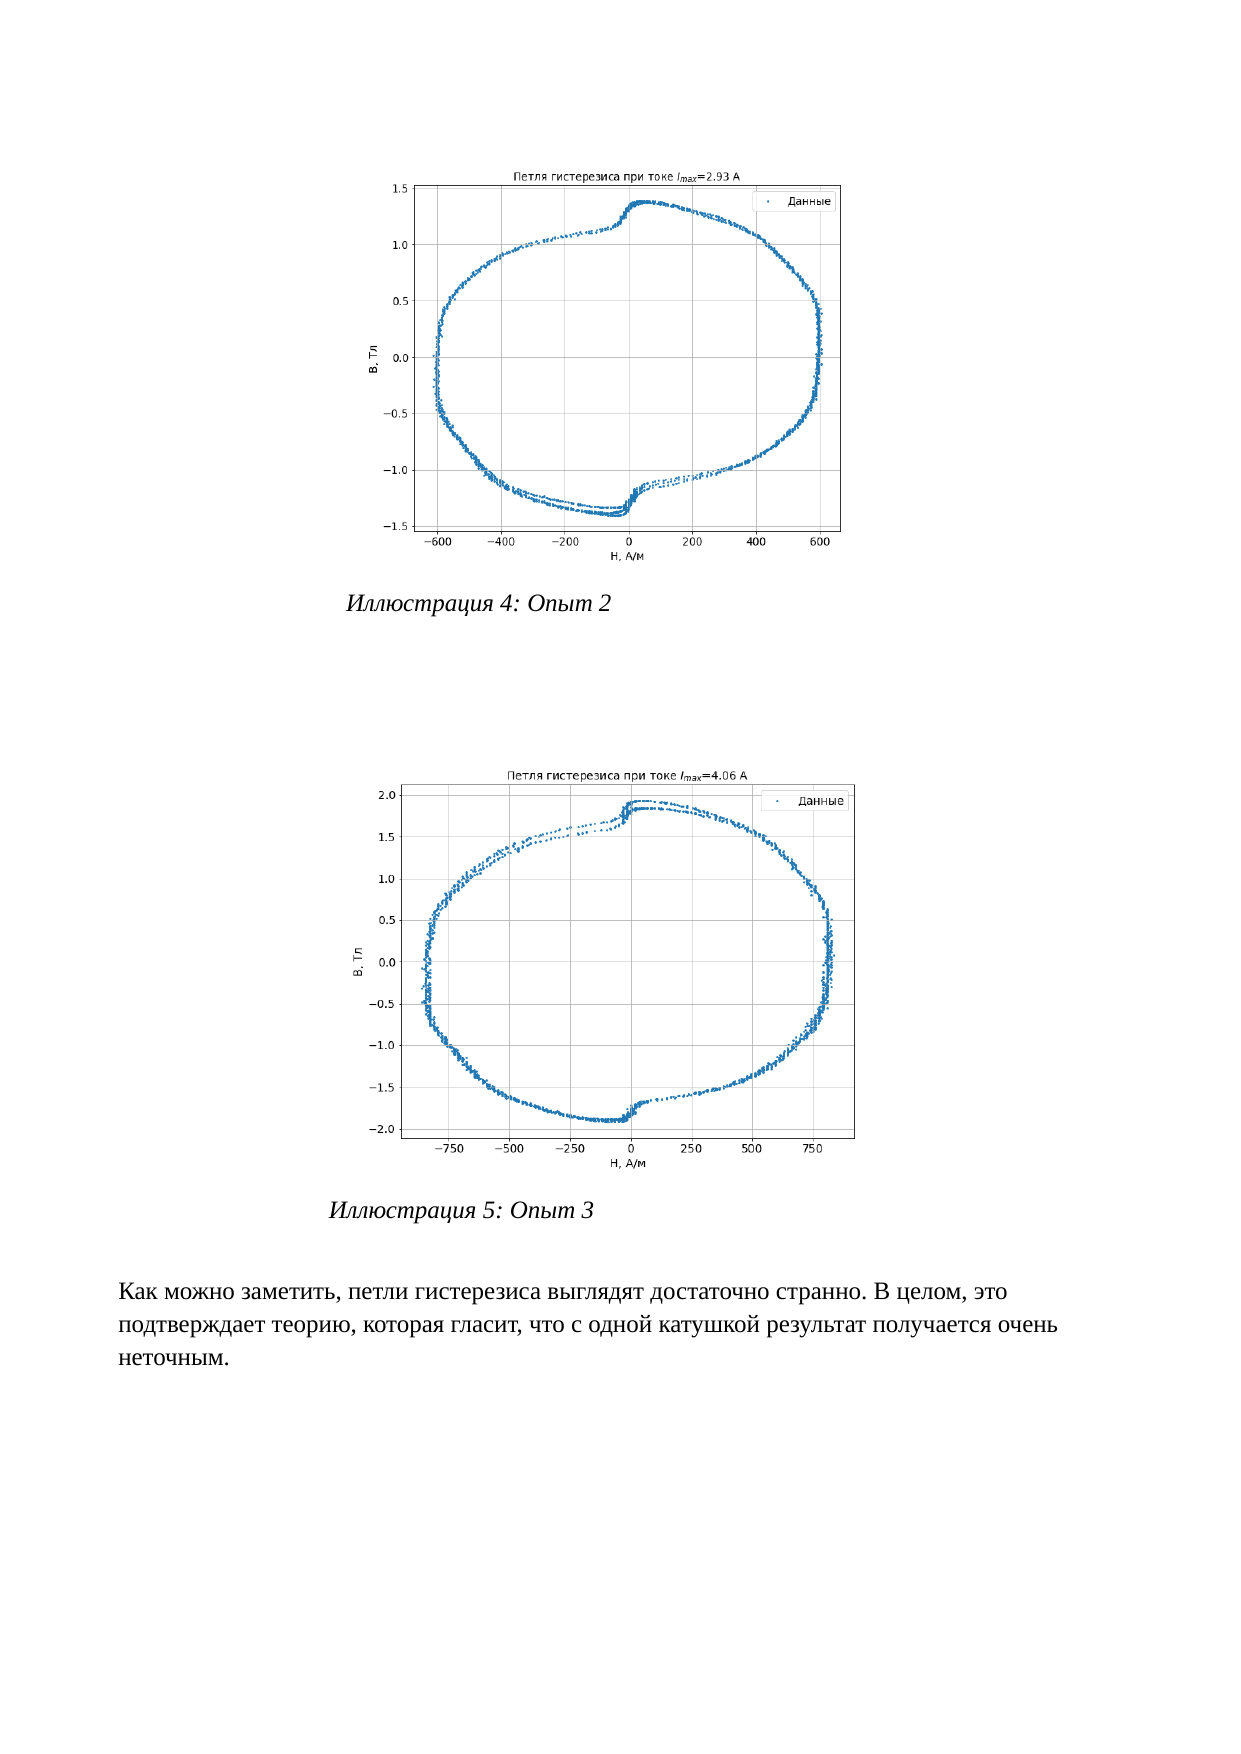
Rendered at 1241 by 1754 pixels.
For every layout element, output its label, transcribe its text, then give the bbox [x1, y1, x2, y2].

text Иллюстрация 5: Опыт 3 [328, 1196, 912, 1224]
text Иллюстрация 4: Опыт 2 [346, 588, 894, 617]
picture [345, 130, 895, 588]
text Как можно заметить, петли гистерезиса выглядят достаточно странно. В целом, это подтверждает теорию, которая гласит, что с одной катушкой результат получается очень неточным. [118, 1276, 1122, 1371]
picture [328, 728, 912, 1196]
